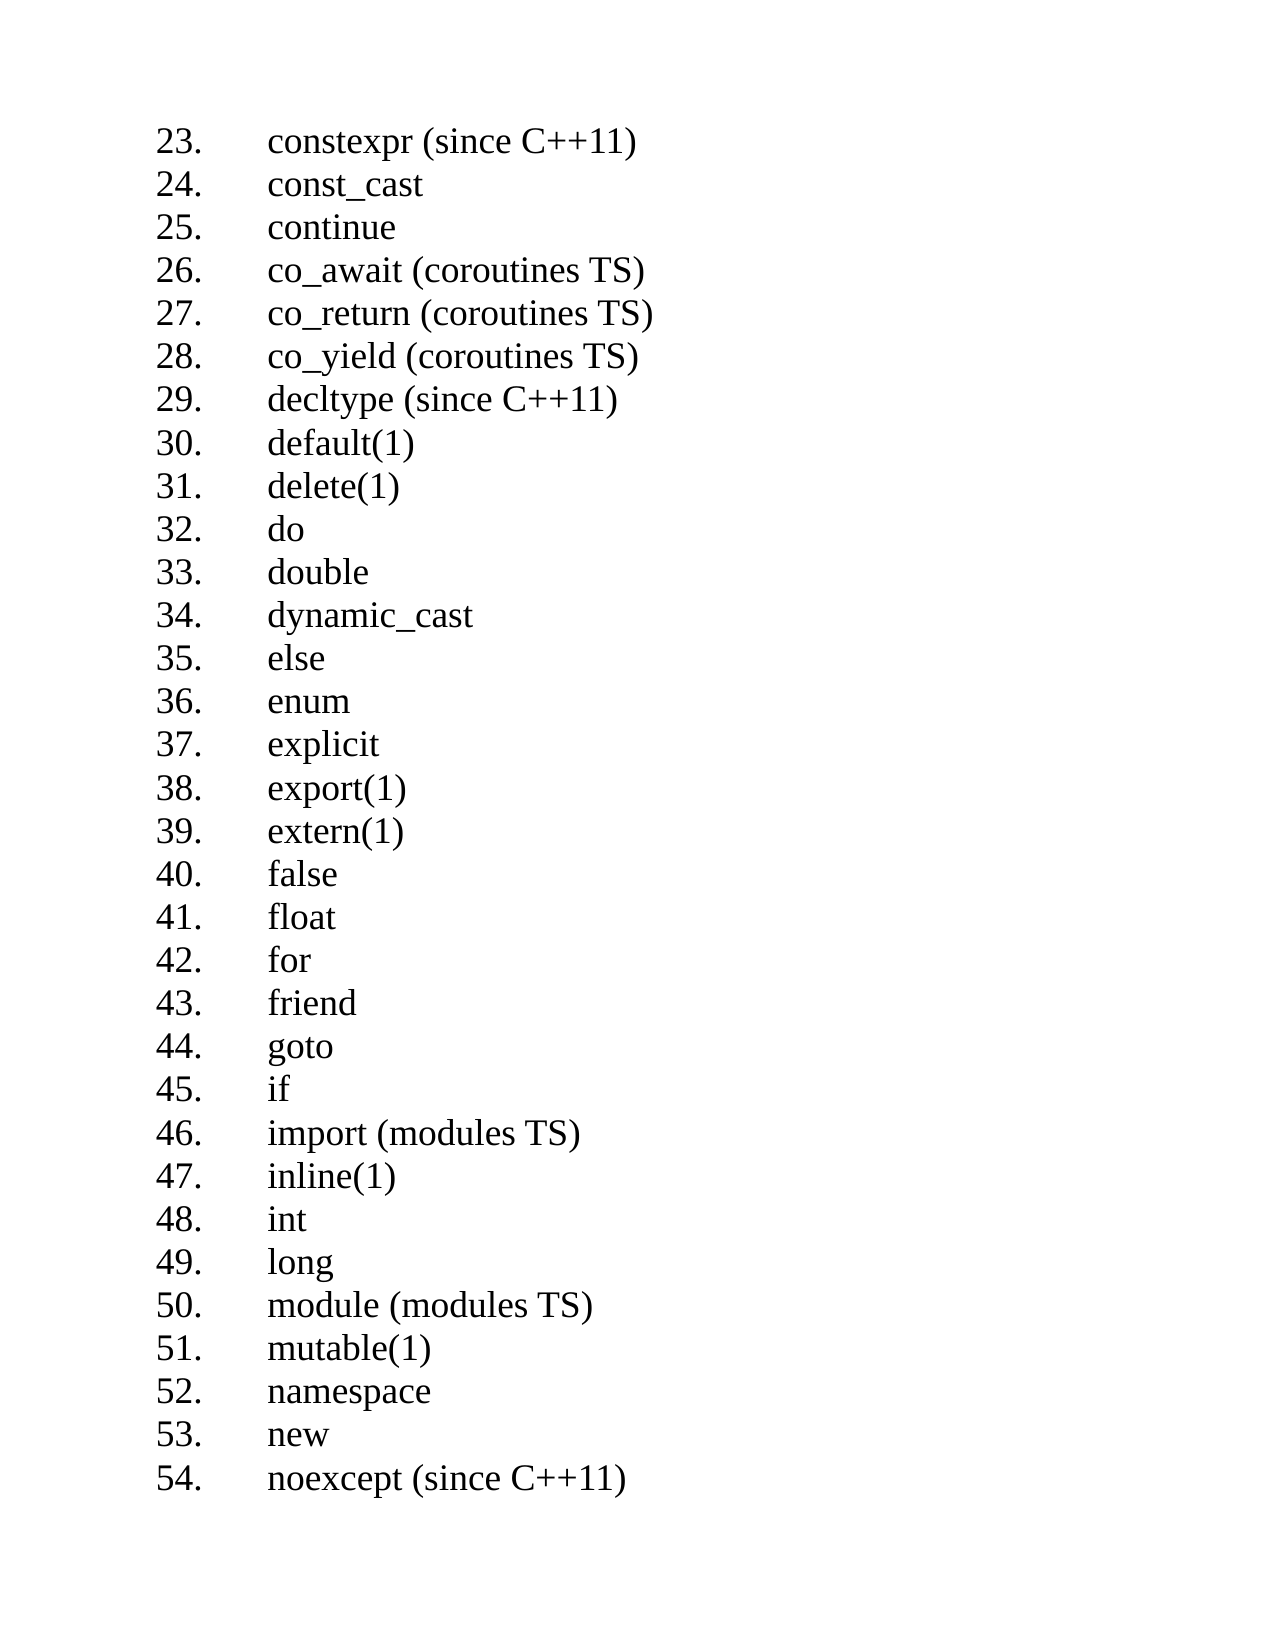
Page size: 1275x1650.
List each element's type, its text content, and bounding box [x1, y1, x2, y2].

list import (modules TS) [156, 1110, 1157, 1153]
list delete(1) [156, 463, 1157, 506]
list explicit [156, 722, 1157, 765]
list long [156, 1239, 1157, 1282]
list double [156, 549, 1157, 592]
list int [156, 1196, 1157, 1239]
list enum [156, 679, 1157, 722]
list new [156, 1412, 1157, 1455]
list extern(1) [156, 808, 1157, 851]
list if [156, 1067, 1157, 1110]
list export(1) [156, 765, 1157, 808]
list do [156, 506, 1157, 549]
list co_await (coroutines TS) [156, 247, 1157, 291]
list const_cast [156, 161, 1157, 204]
list namespace [156, 1369, 1157, 1412]
list dynamic_cast [156, 592, 1157, 636]
list decltype (since C++11) [156, 377, 1157, 420]
list goto [156, 1024, 1157, 1067]
list constexpr (since C++11) [156, 118, 1157, 161]
list module (modules TS) [156, 1282, 1157, 1326]
list float [156, 894, 1157, 937]
list continue [156, 204, 1157, 247]
list else [156, 636, 1157, 679]
list inline(1) [156, 1153, 1157, 1196]
list co_return (coroutines TS) [156, 291, 1157, 334]
list noexcept (since C++11) [156, 1455, 1157, 1498]
list false [156, 851, 1157, 894]
list mutable(1) [156, 1326, 1157, 1369]
list co_yield (coroutines TS) [156, 334, 1157, 377]
list for [156, 937, 1157, 981]
list friend [156, 981, 1157, 1024]
list default(1) [156, 420, 1157, 463]
